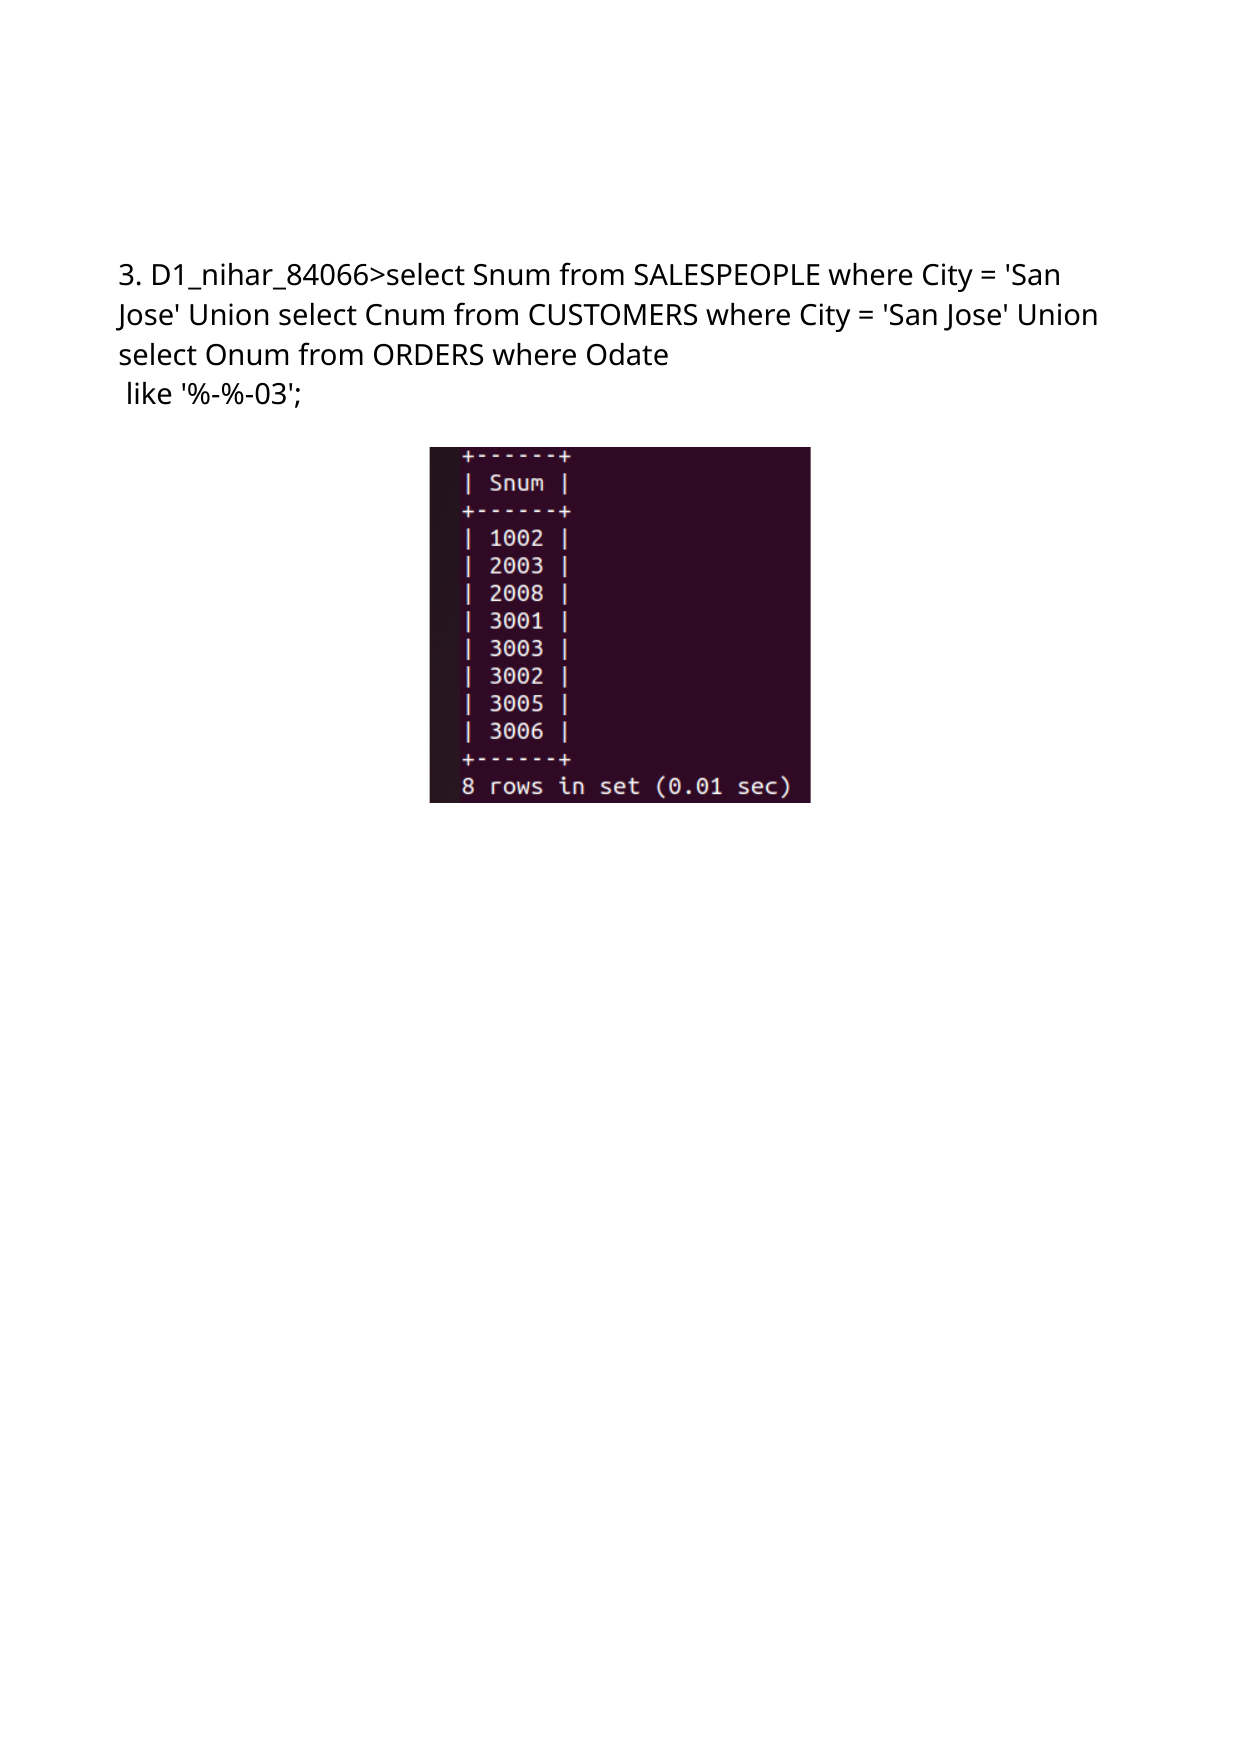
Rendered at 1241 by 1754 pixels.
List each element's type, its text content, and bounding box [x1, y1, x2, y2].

text like '%-%-03'; [118, 373, 1122, 413]
picture [429, 447, 811, 803]
text 3. D1_nihar_84066>select Snum from SALESPEOPLE where City = 'San Jose' Union select Cnum from CUSTOMERS where City = 'San Jose' Union select Onum from ORDERS where Odate [118, 254, 1122, 373]
